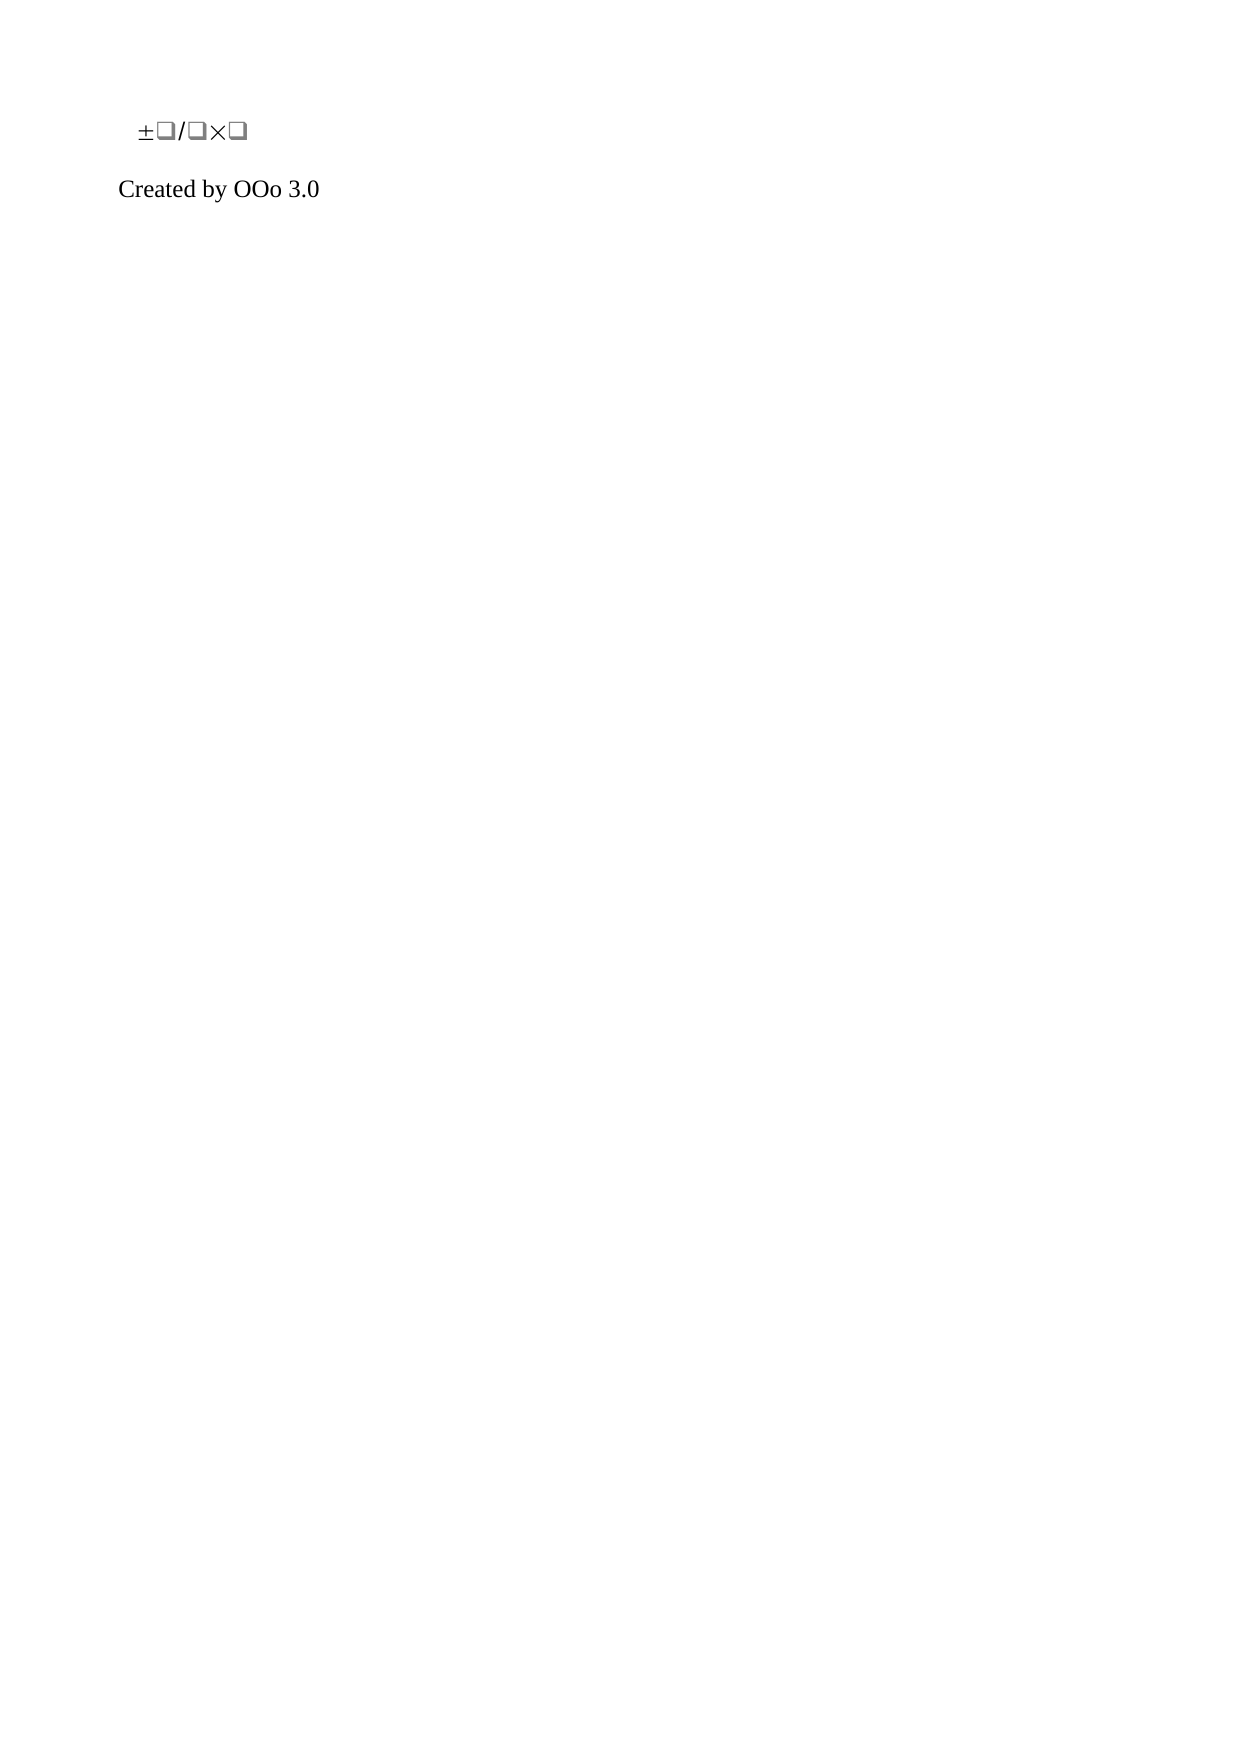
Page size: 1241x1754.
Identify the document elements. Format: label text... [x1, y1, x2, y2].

text Created by OOo 3.0 [118, 174, 1122, 203]
